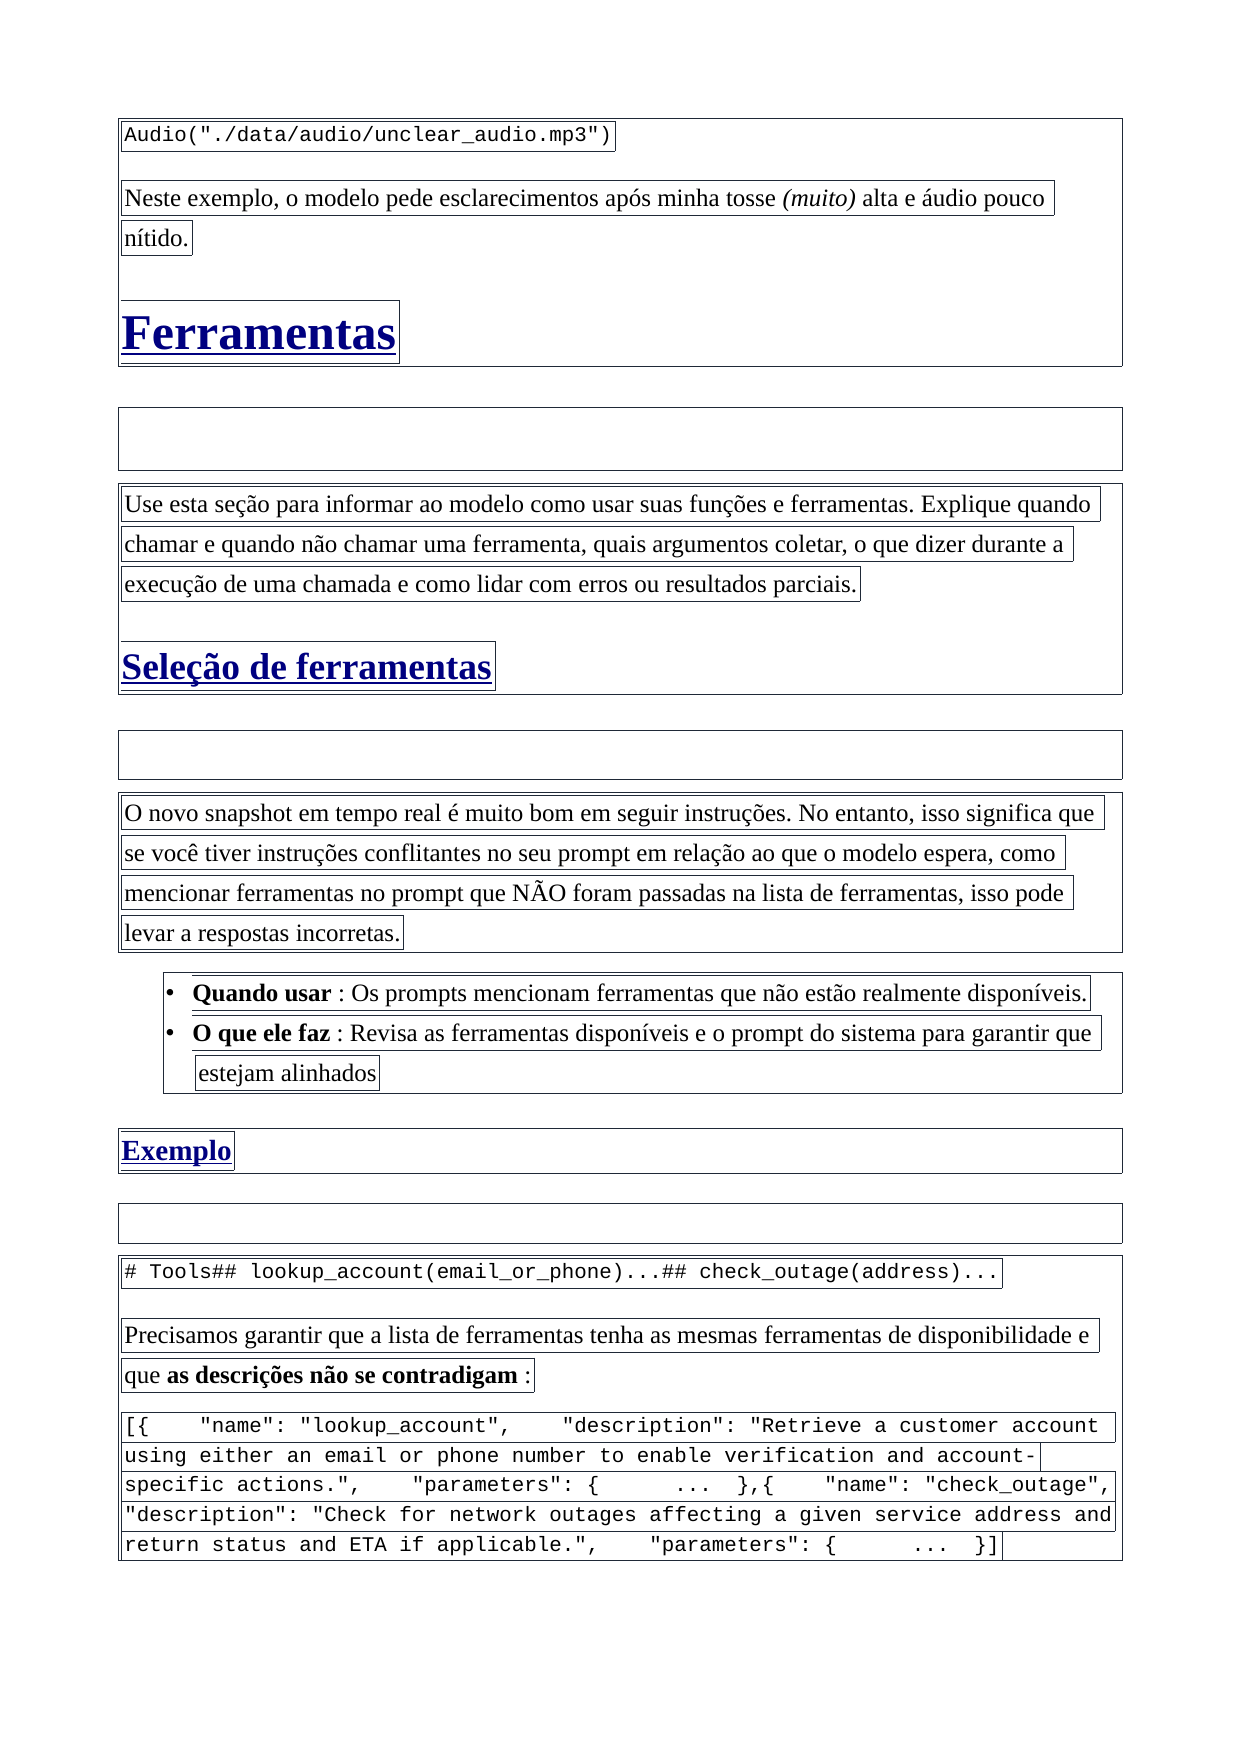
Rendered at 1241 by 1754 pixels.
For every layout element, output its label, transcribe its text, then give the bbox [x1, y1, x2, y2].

subtitle Seleção de ferramentas [119, 638, 1122, 694]
subtitle Exemplo [119, 1129, 1122, 1173]
subtitle Ferramentas [119, 297, 1122, 366]
list Quando usar : Os prompts mencionam ferramentas que não estão realmente disponíveis. [164, 973, 1122, 1010]
text Use esta seção para informar ao modelo como usar suas funções e ferramentas. Explique quando chamar e quando não chamar uma ferramenta, quais argumentos coletar, o que dizer durante a execução de uma chamada e como lidar com erros ou resultados parciais. [119, 484, 1122, 601]
text Neste exemplo, o modelo pede esclarecimentos após minha tosse (muito) alta e áudio pouco nítido. [119, 177, 1122, 255]
text Precisamos garantir que a lista de ferramentas tenha as mesmas ferramentas de disponibilidade e que as descrições não se contradigam : [119, 1314, 1122, 1392]
text Audio("./data/audio/unclear_audio.mp3") [119, 119, 1122, 151]
text [{ "name": "lookup_account", "description": "Retrieve a customer account using either an email or phone number to enable verification and account-specific actions.", "parameters": { ... },{ "name": "check_outage", "description": "Check for network outages affecting a given service address and return status and ETA if applicable.", "parameters": { ... }] [119, 1409, 1122, 1560]
text O novo snapshot em tempo real é muito bom em seguir instruções. No entanto, isso significa que se você tiver instruções conflitantes no seu prompt em relação ao que o modelo espera, como mencionar ferramentas no prompt que NÃO foram passadas na lista de ferramentas, isso pode levar a respostas incorretas. [119, 793, 1122, 952]
list O que ele faz : Revisa as ferramentas disponíveis e o prompt do sistema para garantir que estejam alinhados [164, 1012, 1122, 1093]
text # Tools## lookup_account(email_or_phone)...## check_outage(address)... [119, 1256, 1122, 1288]
